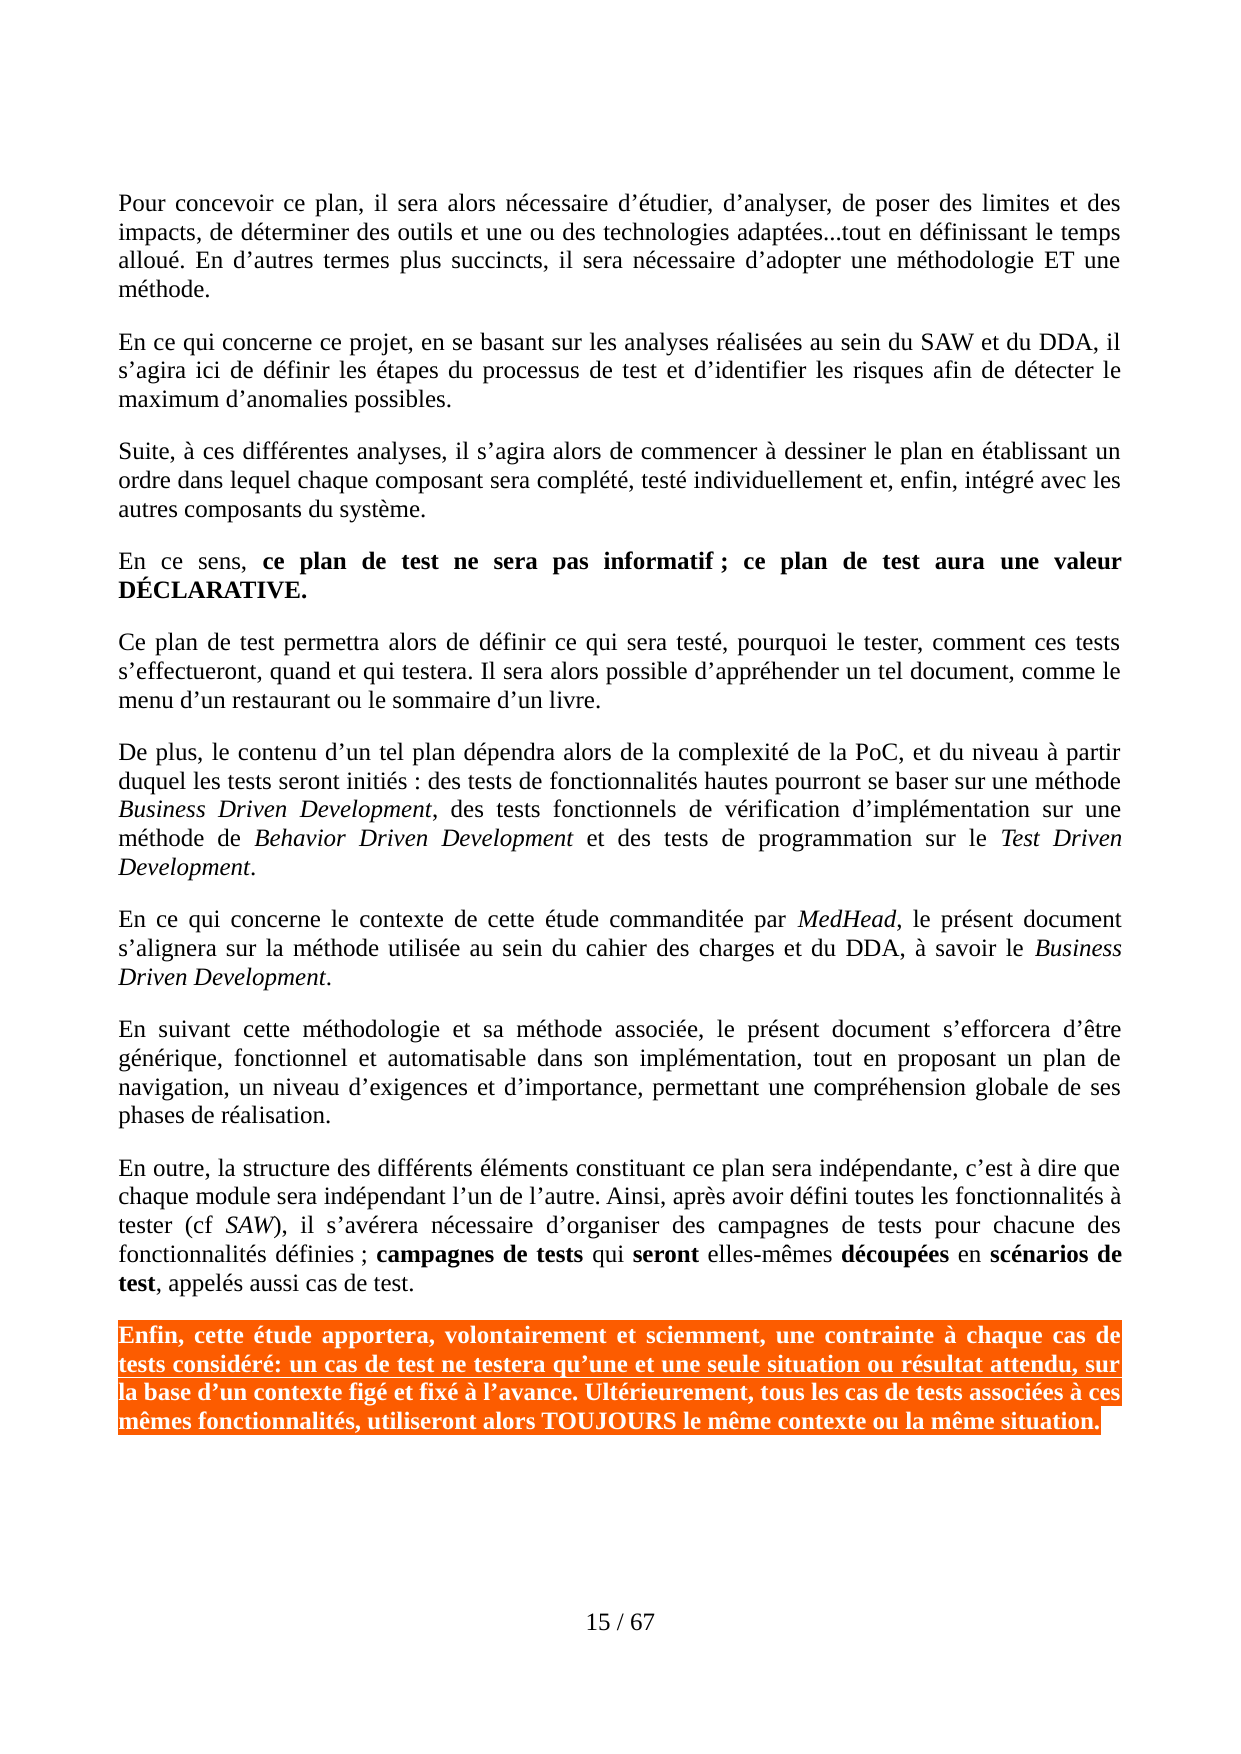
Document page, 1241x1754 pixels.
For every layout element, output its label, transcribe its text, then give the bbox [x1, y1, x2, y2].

text Suite, à ces différentes analyses, il s’agira alors de commencer à dessiner le plan en établissant un ordre dans lequel chaque composant sera complété, testé individuellement et, enfin, intégré avec les autres composants du système. [118, 436, 1122, 523]
text Ce plan de test permettra alors de définir ce qui sera testé, pourquoi le tester, comment ces tests s’effectueront, quand et qui testera. Il sera alors possible d’appréhender un tel document, comme le menu d’un restaurant ou le sommaire d’un livre. [118, 627, 1122, 713]
text En suivant cette méthodologie et sa méthode associée, le présent document s’efforcera d’être générique, fonctionnel et automatisable dans son implémentation, tout en proposant un plan de navigation, un niveau d’exigences et d’importance, permettant une compréhension globale de ses phases de réalisation. [118, 1014, 1122, 1129]
text De plus, le contenu d’un tel plan dépendra alors de la complexité de la PoC, et du niveau à partir duquel les tests seront initiés : des tests de fonctionnalités hautes pourront se baser sur une méthode Business Driven Development, des tests fonctionnels de vérification d’implémentation sur une méthode de Behavior Driven Development et des tests de programmation sur le Test Driven Development. [118, 737, 1122, 881]
text En ce qui concerne ce projet, en se basant sur les analyses réalisées au sein du SAW et du DDA, il s’agira ici de définir les étapes du processus de test et d’identifier les risques afin de détecter le maximum d’anomalies possibles. [118, 327, 1122, 413]
text En outre, la structure des différents éléments constituant ce plan sera indépendante, c’est à dire que chaque module sera indépendant l’un de l’autre. Ainsi, après avoir défini toutes les fonctionnalités à tester (cf SAW), il s’avérera nécessaire d’organiser des campagnes de tests pour chacune des fonctionnalités définies ; campagnes de tests qui seront elles-mêmes découpées en scénarios de test, appelés aussi cas de test. [118, 1153, 1122, 1296]
text Pour concevoir ce plan, il sera alors nécessaire d’étudier, d’analyser, de poser des limites et des impacts, de déterminer des outils et une ou des technologies adaptées...tout en définissant le temps alloué. En d’autres termes plus succincts, il sera nécessaire d’adopter une méthodologie ET une méthode. [118, 188, 1122, 303]
text En ce qui concerne le contexte de cette étude commanditée par MedHead, le présent document s’alignera sur la méthode utilisée au sein du cahier des charges et du DDA, à savoir le Business Driven Development. [118, 904, 1122, 991]
text Enfin, cette étude apportera, volontairement et sciemment, une contrainte à chaque cas de tests considéré: un cas de test ne testera qu’une et une seule situation ou résultat attendu, sur la base d’un contexte figé et fixé à l’avance. Ultérieurement, tous les cas de tests associées à ces mêmes fonctionnalités, utiliseront alors TOUJOURS le même contexte ou la même situation. [118, 1320, 1122, 1435]
text En ce sens, ce plan de test ne sera pas informatif ; ce plan de test aura une valeur DÉCLARATIVE. [118, 546, 1122, 604]
